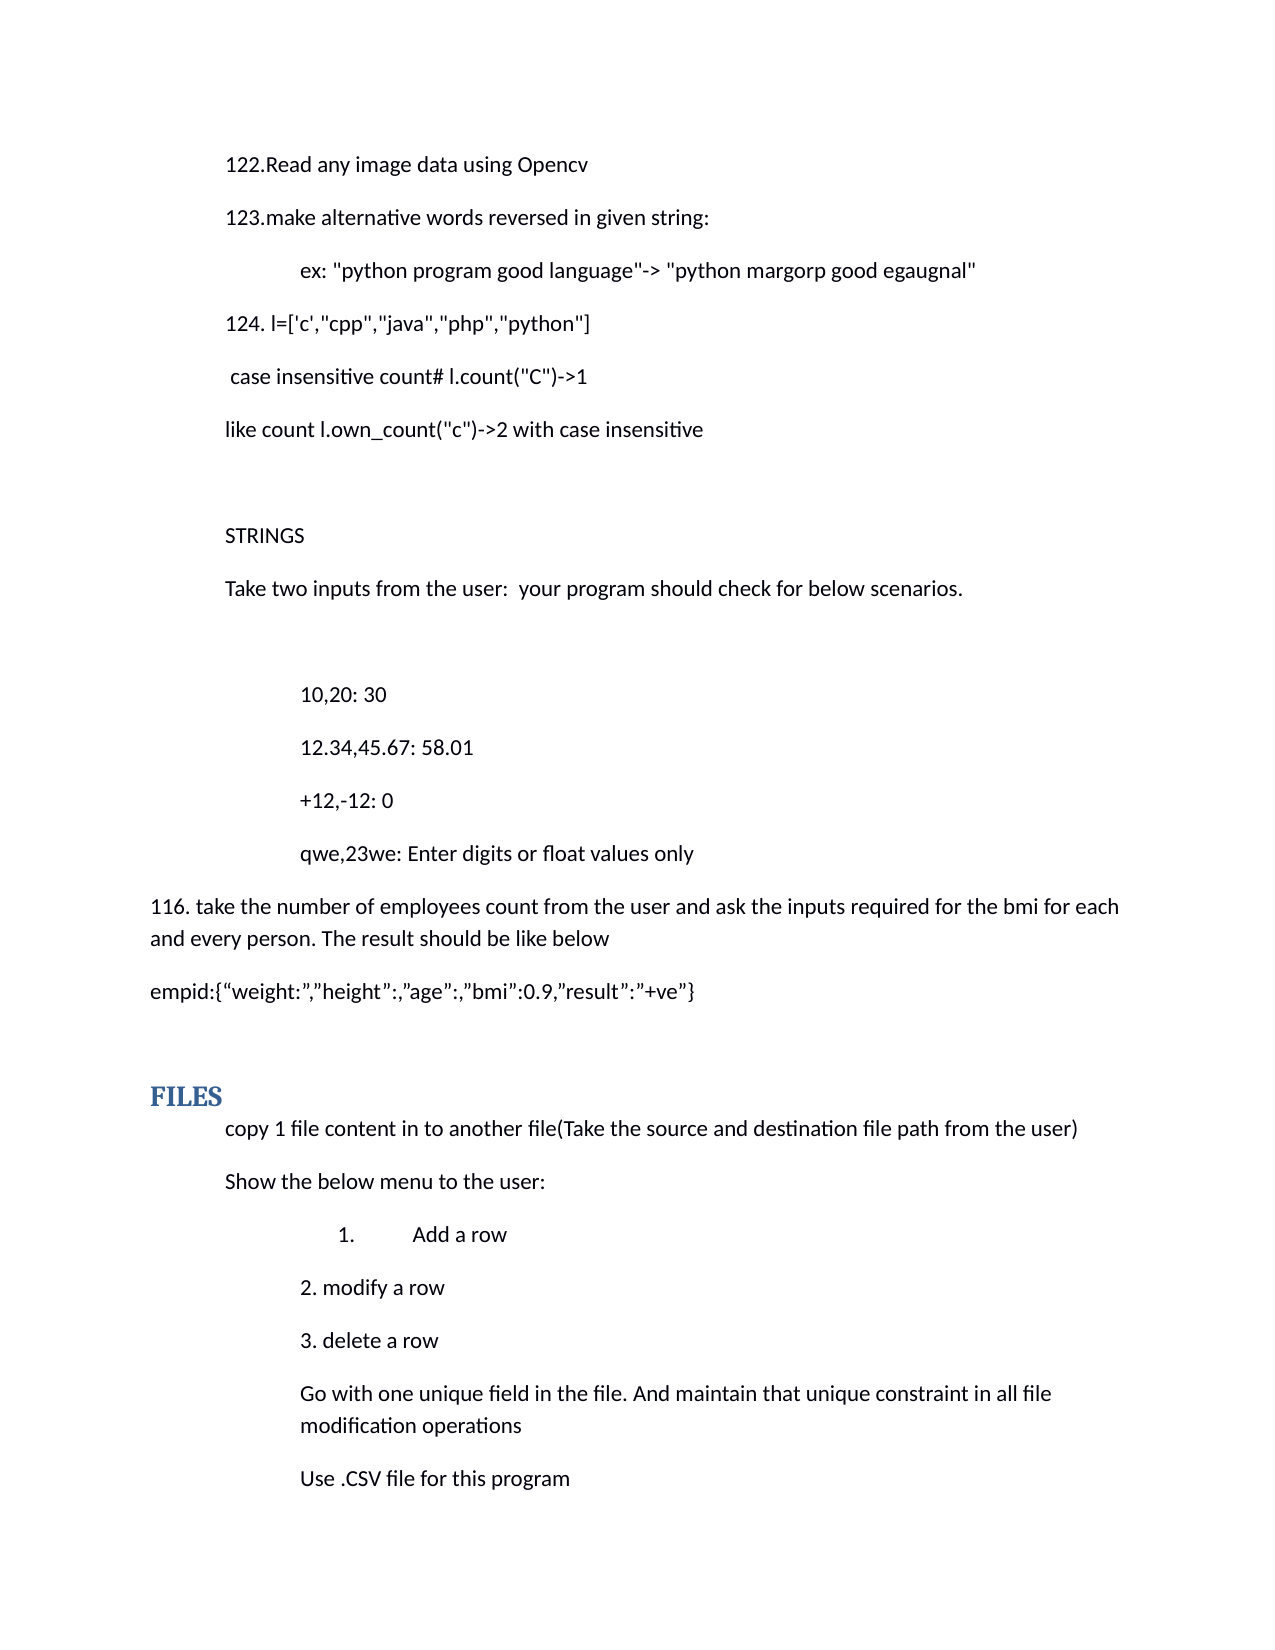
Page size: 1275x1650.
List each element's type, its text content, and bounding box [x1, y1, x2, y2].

list like count l.own_count("c")->2 with case insensitive [225, 415, 1125, 443]
list +12,-12: 0 [300, 786, 1125, 814]
text Use .CSV file for this program [150, 1464, 1125, 1492]
list Take two inputs from the user: your program should check for below scenarios. [225, 574, 1125, 602]
list 122.Read any image data using Opencv [225, 150, 1125, 178]
list Add a row [337, 1220, 1125, 1248]
list case insensitive count# l.count("C")->1 [225, 362, 1125, 390]
text Go with one unique field in the file. And maintain that unique constraint in all file modification operations [300, 1379, 1125, 1439]
list 123.make alternative words reversed in given string: [225, 203, 1125, 231]
list qwe,23we: Enter digits or float values only [300, 839, 1125, 867]
text 3. delete a row [150, 1326, 1125, 1354]
list 12.34,45.67: 58.01 [300, 733, 1125, 761]
list 116. take the number of employees count from the user and ask the inputs required for the bmi for each and every person. The result should be like below [150, 892, 1125, 952]
list 10,20: 30 [300, 680, 1125, 708]
subtitle FILES [150, 1081, 1125, 1114]
list Show the below menu to the user: [225, 1167, 1125, 1195]
list copy 1 file content in to another file(Take the source and destination file path from the user) [225, 1114, 1125, 1142]
list STRINGS [225, 521, 1125, 549]
text ex: "python program good language"-> "python margorp good egaugnal" [150, 256, 1125, 284]
text 2. modify a row [150, 1273, 1125, 1301]
list empid:{“weight:”,”height”:,”age”:,”bmi”:0.9,”result”:”+ve”} [150, 977, 1125, 1006]
text 124. l=['c',"cpp","java","php","python"] [150, 309, 1125, 337]
